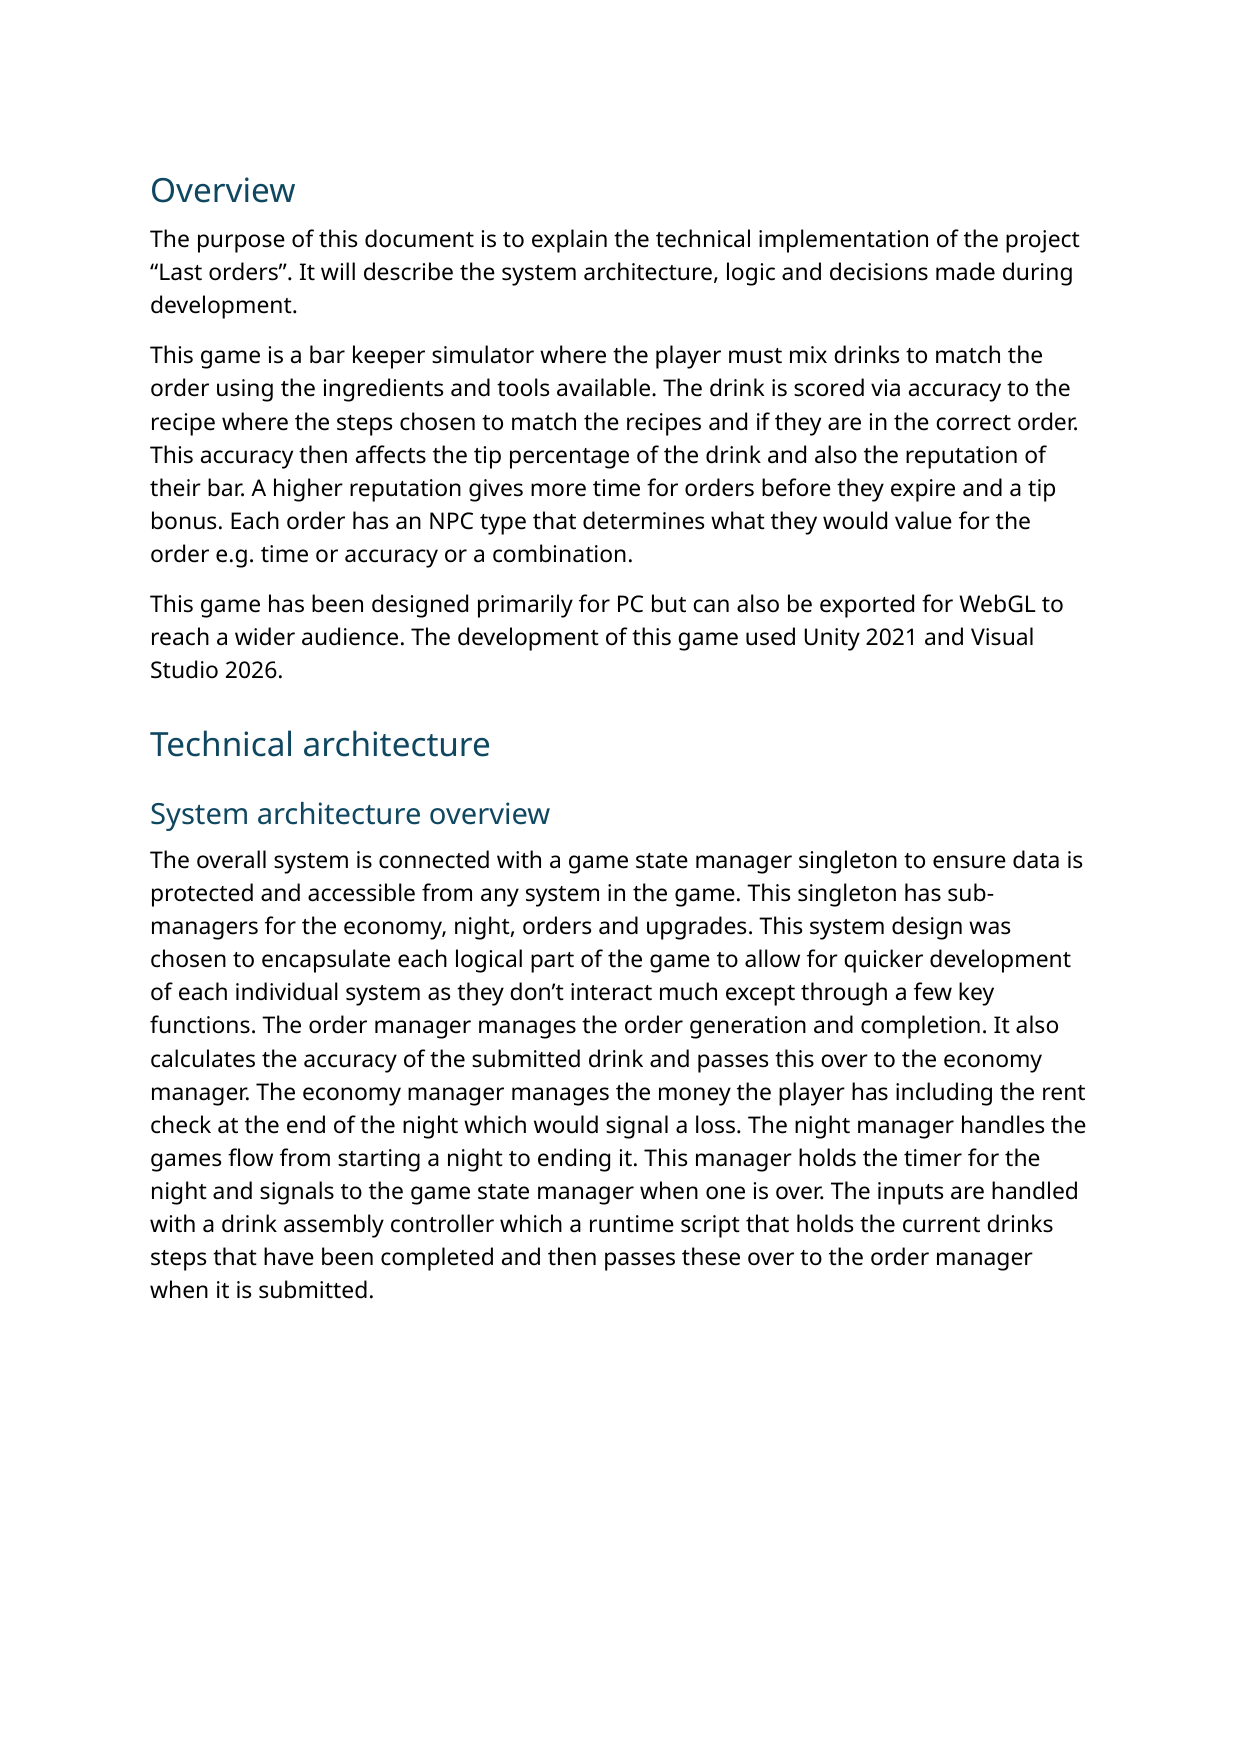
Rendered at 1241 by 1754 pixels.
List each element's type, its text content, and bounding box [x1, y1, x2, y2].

subtitle Technical architecture [150, 720, 1090, 766]
text This game has been designed primarily for PC but can also be exported for WebGL to reach a wider audience. The development of this game used Unity 2021 and Visual Studio 2026. [150, 588, 1090, 685]
text The purpose of this document is to explain the technical implementation of the project “Last orders”. It will describe the system architecture, logic and decisions made during development. [150, 223, 1090, 321]
subtitle Overview [150, 167, 1090, 212]
text This game is a bar keeper simulator where the player must mix drinks to match the order using the ingredients and tools available. The drink is scored via accuracy to the recipe where the steps chosen to match the recipes and if they are in the correct order. This accuracy then affects the tip percentage of the drink and also the reputation of their bar. A higher reputation gives more time for orders before they expire and a tip bonus. Each order has an NPC type that determines what they would value for the order e.g. time or accuracy or a combination. [150, 339, 1090, 569]
subtitle System architecture overview [150, 793, 1090, 833]
text The overall system is connected with a game state manager singleton to ensure data is protected and accessible from any system in the game. This singleton has sub-managers for the economy, night, orders and upgrades. This system design was chosen to encapsulate each logical part of the game to allow for quicker development of each individual system as they don’t interact much except through a few key functions. The order manager manages the order generation and completion. It also calculates the accuracy of the submitted drink and passes this over to the economy manager. The economy manager manages the money the player has including the rent check at the end of the night which would signal a loss. The night manager handles the games flow from starting a night to ending it. This manager holds the timer for the night and signals to the game state manager when one is over. The inputs are handled with a drink assembly controller which a runtime script that holds the current drinks steps that have been completed and then passes these over to the order manager when it is submitted. [150, 844, 1090, 1306]
